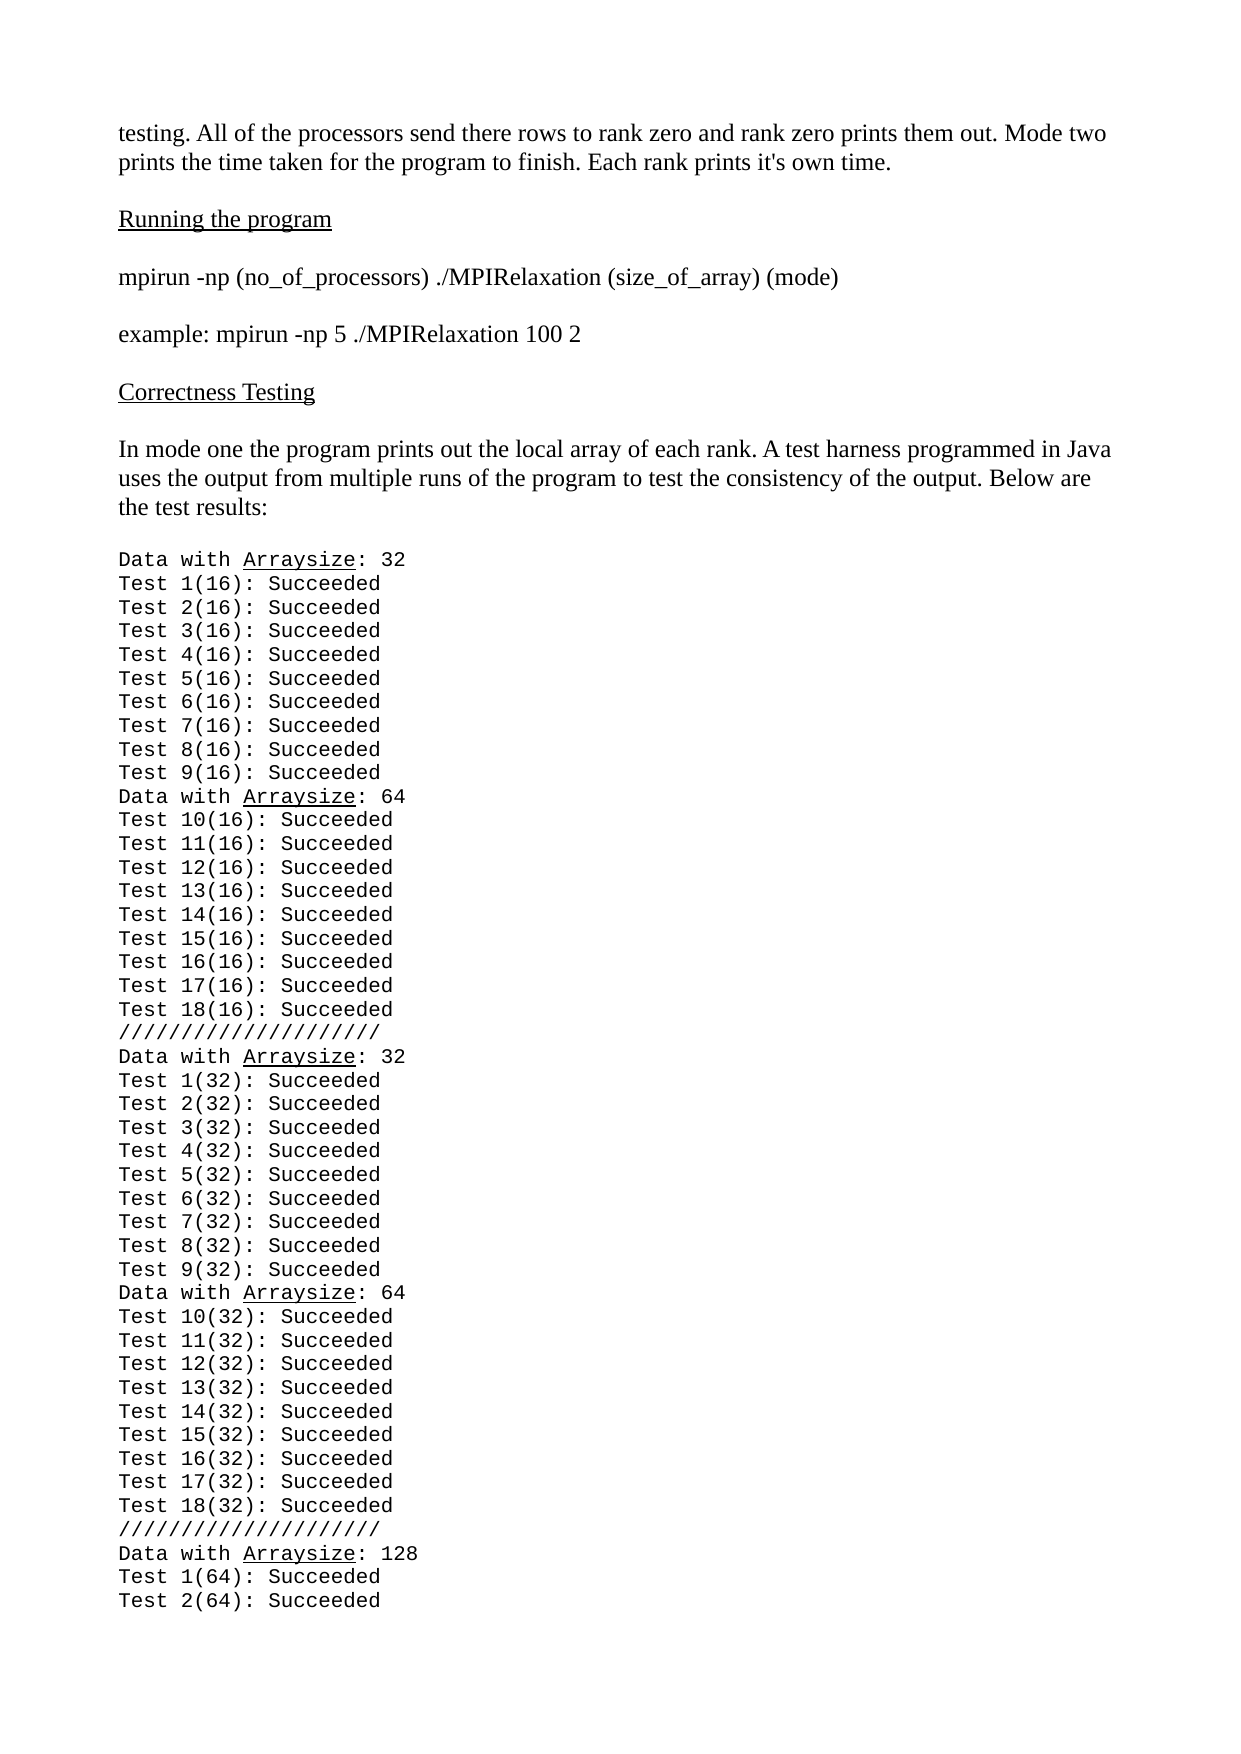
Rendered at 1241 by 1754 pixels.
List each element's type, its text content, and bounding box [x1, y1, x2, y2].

text Test 7(32): Succeeded [118, 1211, 1122, 1235]
text example: mpirun -np 5 ./MPIRelaxation 100 2 [118, 319, 1122, 348]
text Test 9(32): Succeeded [118, 1259, 1122, 1282]
text Test 12(16): Succeeded [118, 857, 1122, 880]
text Test 14(16): Succeeded [118, 904, 1122, 928]
text Test 7(16): Succeeded [118, 715, 1122, 738]
text Data with Arraysize: 128 [118, 1542, 1122, 1566]
text Test 15(16): Succeeded [118, 928, 1122, 951]
text Test 1(16): Succeeded [118, 573, 1122, 597]
text Test 18(32): Succeeded [118, 1495, 1122, 1519]
text Test 5(16): Succeeded [118, 668, 1122, 691]
text Test 2(32): Succeeded [118, 1093, 1122, 1117]
text Test 13(32): Succeeded [118, 1377, 1122, 1401]
text Test 17(16): Succeeded [118, 975, 1122, 999]
text Test 4(16): Succeeded [118, 644, 1122, 668]
text Running the program [118, 204, 1122, 233]
text ///////////////////// [118, 1022, 1122, 1046]
text Test 15(32): Succeeded [118, 1424, 1122, 1448]
text Test 2(16): Succeeded [118, 597, 1122, 620]
text Test 6(16): Succeeded [118, 691, 1122, 715]
text Test 1(64): Succeeded [118, 1566, 1122, 1590]
text Test 3(16): Succeeded [118, 620, 1122, 644]
text Test 4(32): Succeeded [118, 1141, 1122, 1164]
text ///////////////////// [118, 1519, 1122, 1542]
text Data with Arraysize: 64 [118, 786, 1122, 809]
text Test 14(32): Succeeded [118, 1401, 1122, 1424]
text Test 16(16): Succeeded [118, 951, 1122, 975]
text Test 11(32): Succeeded [118, 1330, 1122, 1353]
text testing. All of the processors send there rows to rank zero and rank zero prints them out. Mode two prints the time taken for the program to finish. Each rank prints it's own time. [118, 118, 1122, 176]
text Test 1(32): Succeeded [118, 1069, 1122, 1093]
text Correctness Testing [118, 377, 1122, 406]
text Test 12(32): Succeeded [118, 1353, 1122, 1377]
text Test 16(32): Succeeded [118, 1448, 1122, 1472]
text Test 2(64): Succeeded [118, 1590, 1122, 1613]
text Test 8(32): Succeeded [118, 1235, 1122, 1259]
text Test 11(16): Succeeded [118, 833, 1122, 857]
text In mode one the program prints out the local array of each rank. A test harness programmed in Java uses the output from multiple runs of the program to test the consistency of the output. Below are the test results: [118, 434, 1122, 521]
text Test 17(32): Succeeded [118, 1472, 1122, 1495]
text Test 6(32): Succeeded [118, 1188, 1122, 1211]
text Data with Arraysize: 32 [118, 549, 1122, 573]
text Data with Arraysize: 32 [118, 1046, 1122, 1069]
text Test 10(16): Succeeded [118, 809, 1122, 833]
text Test 3(32): Succeeded [118, 1117, 1122, 1141]
text Test 10(32): Succeeded [118, 1306, 1122, 1330]
text Test 13(16): Succeeded [118, 880, 1122, 904]
text Test 9(16): Succeeded [118, 762, 1122, 786]
text Data with Arraysize: 64 [118, 1282, 1122, 1306]
text mpirun -np (no_of_processors) ./MPIRelaxation (size_of_array) (mode) [118, 262, 1122, 291]
text Test 18(16): Succeeded [118, 999, 1122, 1022]
text Test 5(32): Succeeded [118, 1164, 1122, 1188]
text Test 8(16): Succeeded [118, 738, 1122, 762]
